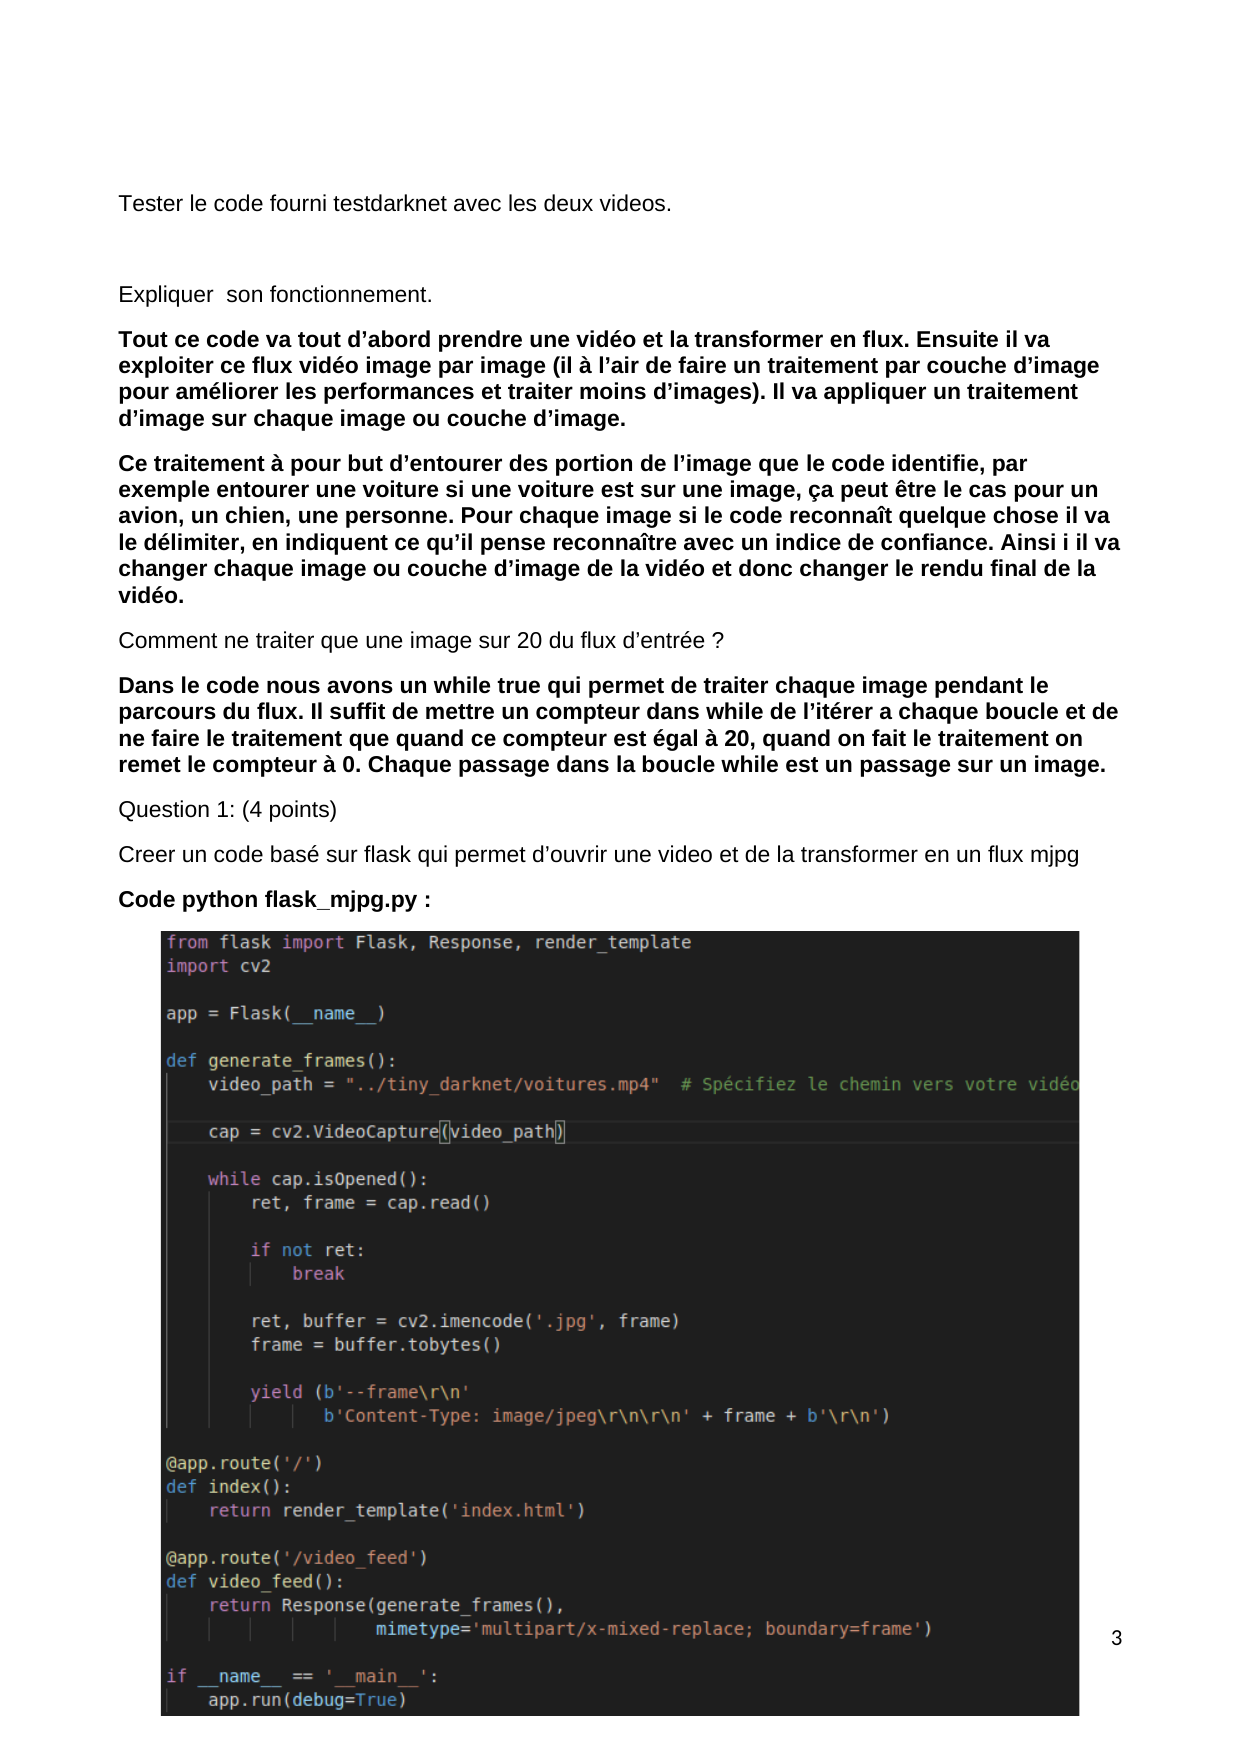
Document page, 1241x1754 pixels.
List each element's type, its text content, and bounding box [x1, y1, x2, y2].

text Code python flask_mjpg.py : [118, 886, 1122, 912]
text Tout ce code va tout d’abord prendre une vidéo et la transformer en flux. Ensuite il va exploiter ce flux vidéo image par image (il à l’air de faire un traitement par couche d’image pour améliorer les performances et traiter moins d’images). Il va appliquer un traitement d’image sur chaque image ou couche d’image. [118, 326, 1122, 431]
text Dans le code nous avons un while true qui permet de traiter chaque image pendant le parcours du flux. Il suffit de mettre un compteur dans while de l’itérer a chaque boucle et de ne faire le traitement que quand ce compteur est égal à 20, quand on fait le traitement on remet le compteur à 0. Chaque passage dans la boucle while est un passage sur un image. [118, 672, 1122, 777]
text Ce traitement à pour but d’entourer des portion de l’image que le code identifie, par exemple entourer une voiture si une voiture est sur une image, ça peut être le cas pour un avion, un chien, une personne. Pour chaque image si le code reconnaît quelque chose il va le délimiter, en indiquent ce qu’il pense reconnaître avec un indice de confiance. Ainsi i il va changer chaque image ou couche d’image de la vidéo et donc changer le rendu final de la vidéo. [118, 450, 1122, 608]
text Tester le code fourni testdarknet avec les deux videos. [118, 190, 1122, 217]
text Creer un code basé sur flask qui permet d’ouvrir une video et de la transformer en un flux mjpg [118, 841, 1122, 867]
text Expliquer son fonctionnement. [118, 281, 1122, 307]
picture [160, 931, 1080, 1716]
text Comment ne traiter que une image sur 20 du flux d’entrée ? [118, 627, 1122, 653]
text Question 1: (4 points) [118, 796, 1122, 822]
